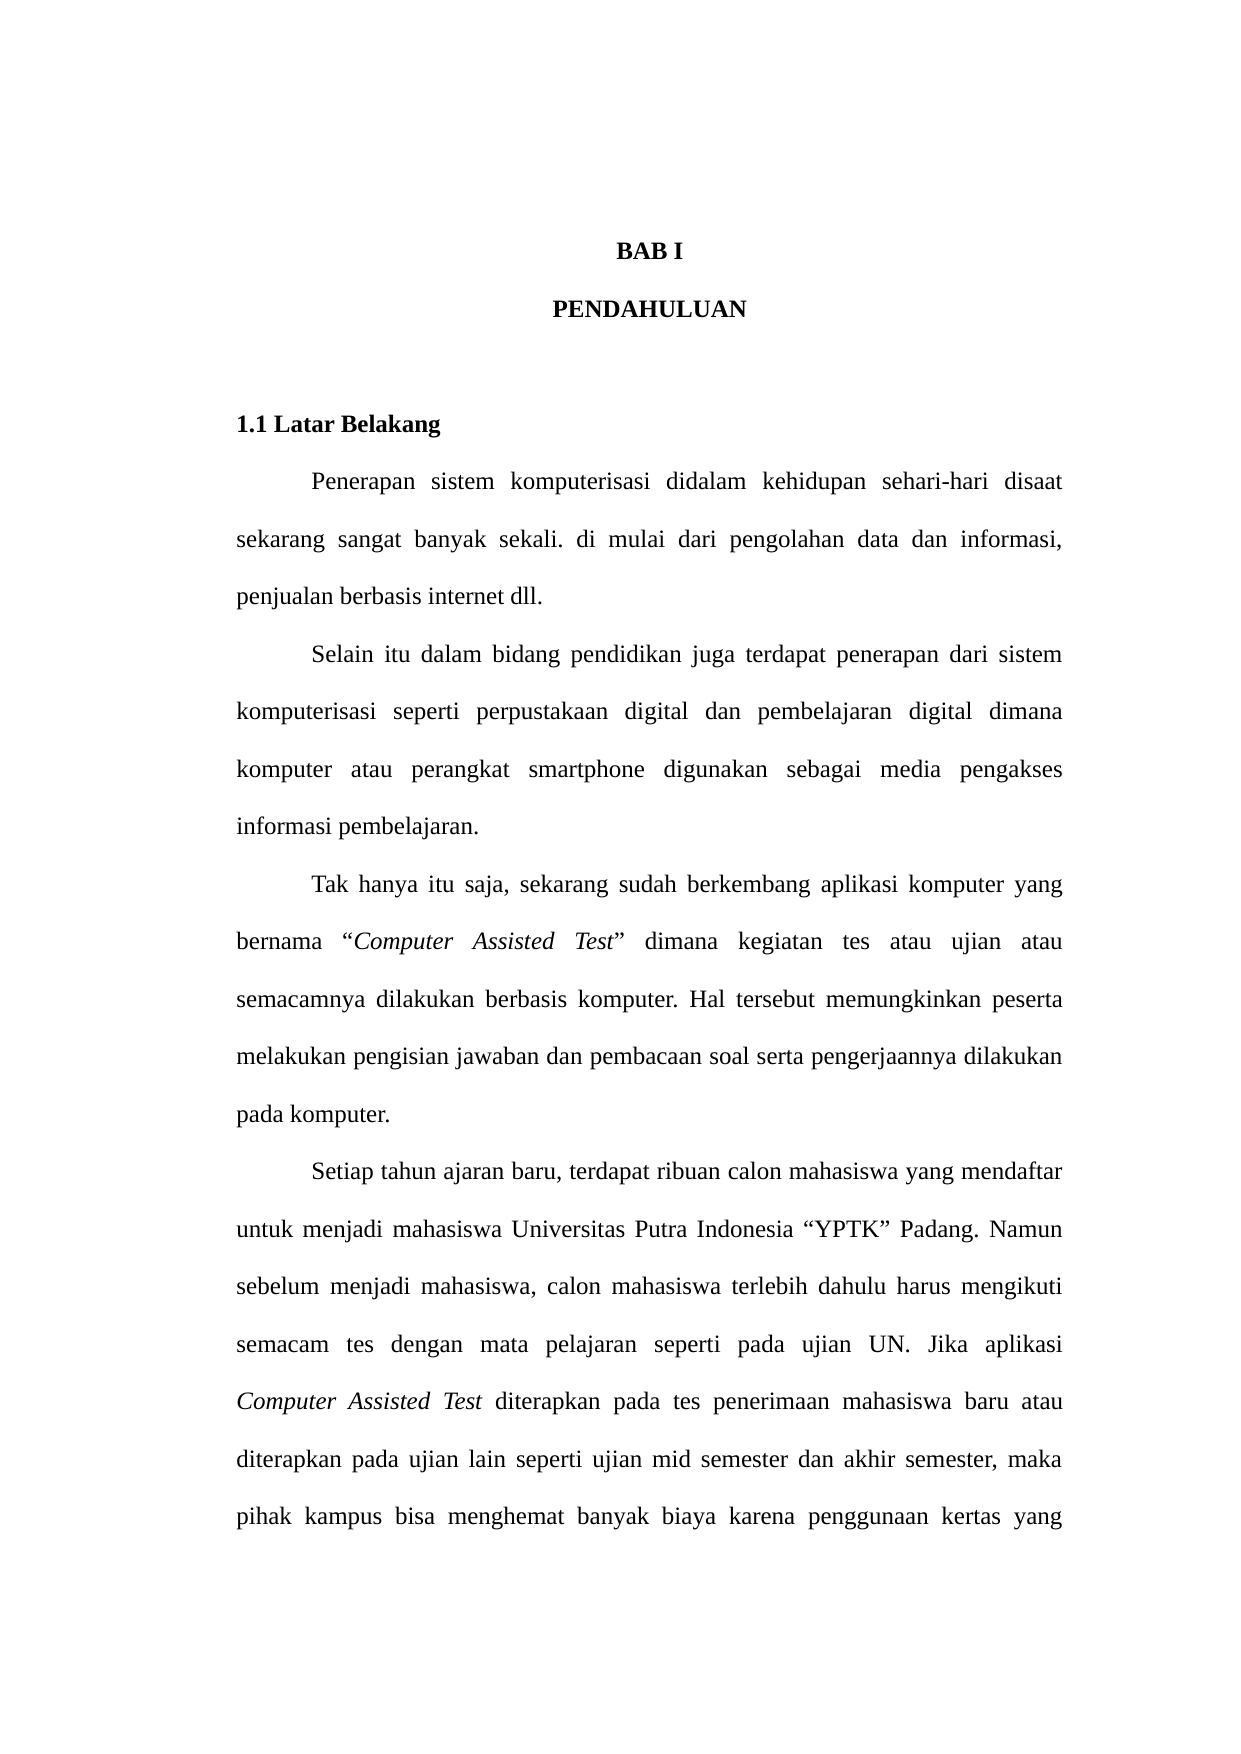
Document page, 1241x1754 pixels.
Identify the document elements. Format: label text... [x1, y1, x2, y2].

text Setiap tahun ajaran baru, terdapat ribuan calon mahasiswa yang mendaftar untuk menjadi mahasiswa Universitas Putra Indonesia “YPTK” Padang. Namun sebelum menjadi mahasiswa, calon mahasiswa terlebih dahulu harus mengikuti semacam tes dengan mata pelajaran seperti pada ujian UN. Jika aplikasi Computer Assisted Test diterapkan pada tes penerimaan mahasiswa baru atau diterapkan pada ujian lain seperti ujian mid semester dan akhir semester, maka pihak kampus bisa menghemat banyak biaya karena penggunaan kertas yang [236, 1156, 1063, 1530]
text Selain itu dalam bidang pendidikan juga terdapat penerapan dari sistem komputerisasi seperti perpustakaan digital dan pembelajaran digital dimana komputer atau perangkat smartphone digunakan sebagai media pengakses informasi pembelajaran. [236, 639, 1063, 840]
text Tak hanya itu saja, sekarang sudah berkembang aplikasi komputer yang bernama “Computer Assisted Test” dimana kegiatan tes atau ujian atau semacamnya dilakukan berbasis komputer. Hal tersebut memungkinkan peserta melakukan pengisian jawaban dan pembacaan soal serta pengerjaannya dilakukan pada komputer. [236, 869, 1063, 1127]
subtitle 1.1 Latar Belakang [236, 409, 1063, 437]
subtitle BAB I [236, 236, 1063, 265]
text Penerapan sistem komputerisasi didalam kehidupan sehari-hari disaat sekarang sangat banyak sekali. di mulai dari pengolahan data dan informasi, penjualan berbasis internet dll. [236, 466, 1063, 610]
subtitle PENDAHULUAN [236, 294, 1063, 322]
